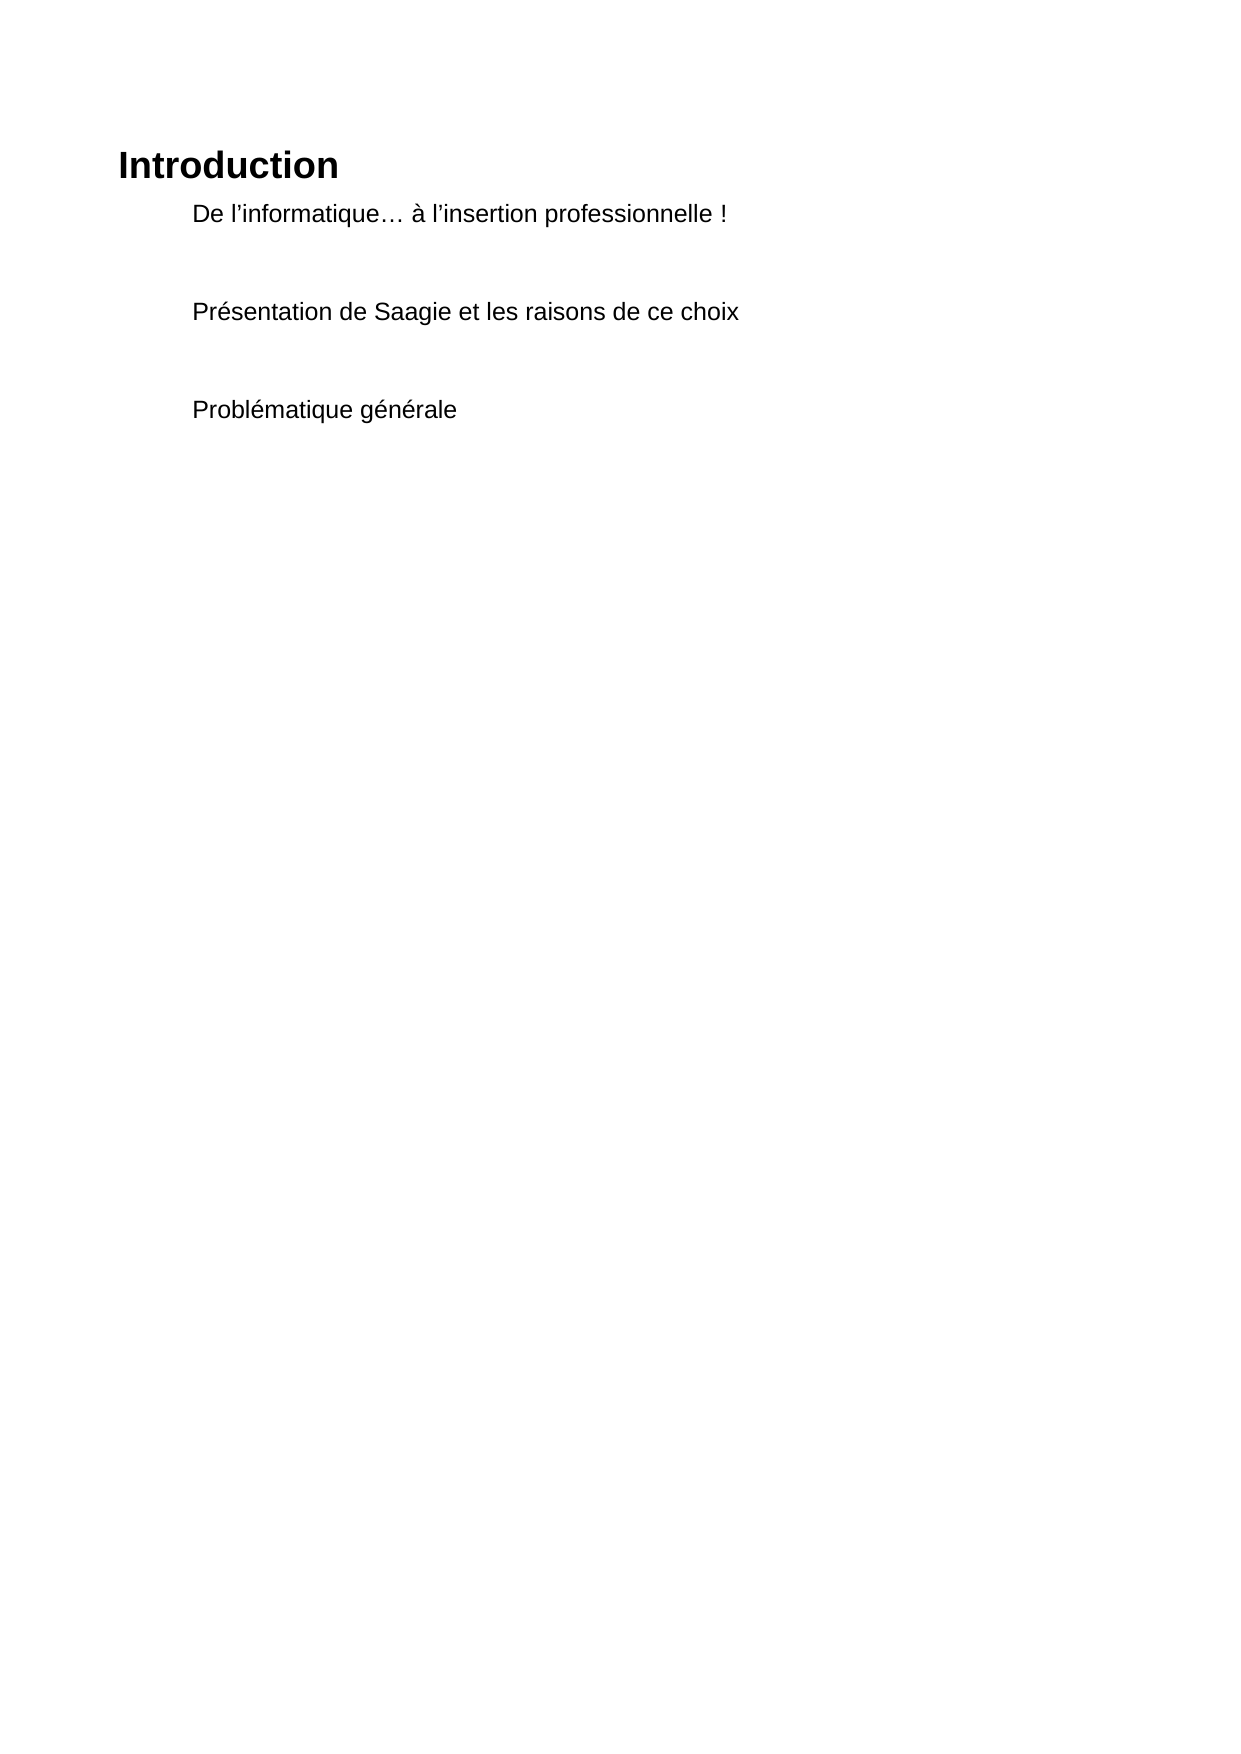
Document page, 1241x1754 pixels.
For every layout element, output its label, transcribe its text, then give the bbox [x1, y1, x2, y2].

text Problématique générale [118, 396, 1122, 424]
text De l’informatique… à l’insertion professionnelle ! [118, 199, 1122, 228]
subtitle Introduction [118, 143, 1122, 187]
text Présentation de Saagie et les raisons de ce choix [118, 297, 1122, 326]
